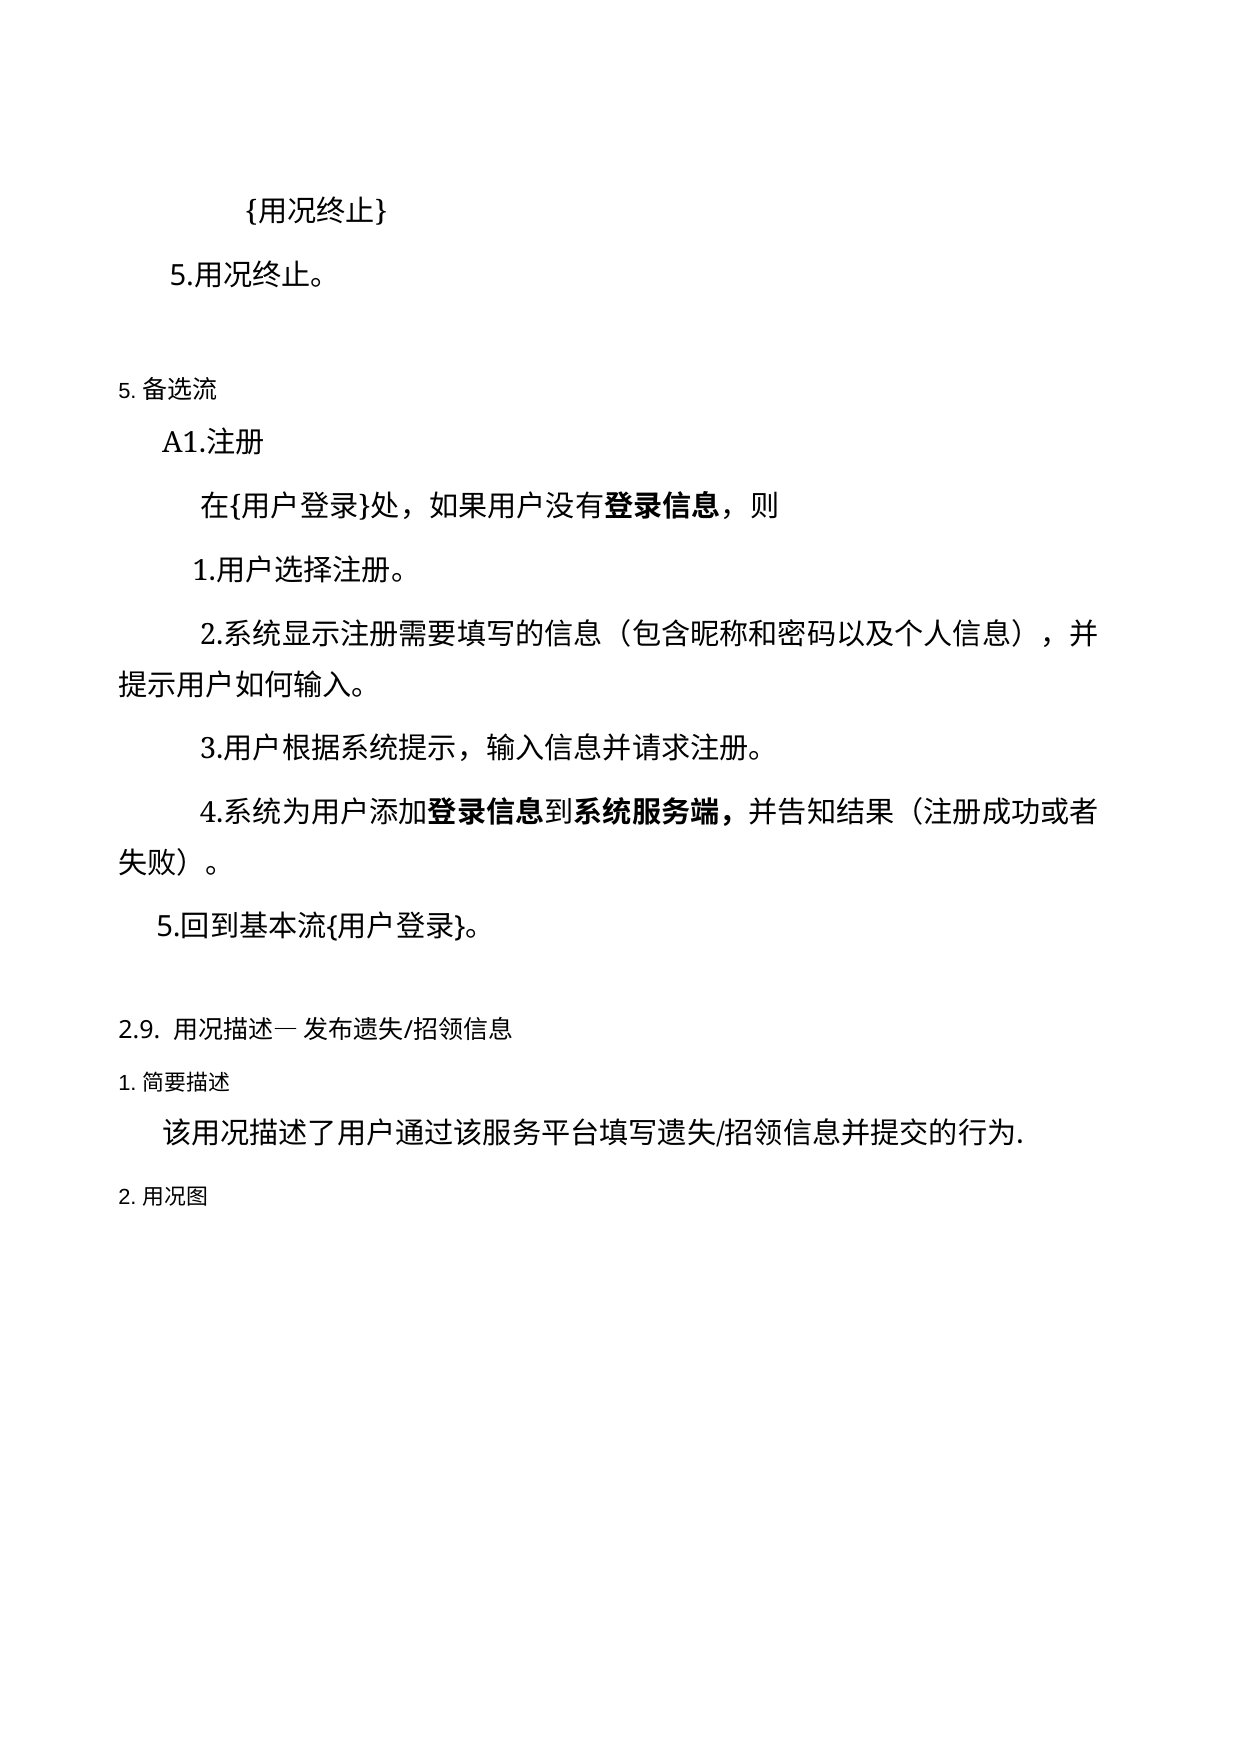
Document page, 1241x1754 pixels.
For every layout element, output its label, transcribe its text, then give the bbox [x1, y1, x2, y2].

text 在{用户登录}处，如果用户没有登录信息，则 [118, 483, 1122, 525]
subtitle 备选流 [118, 369, 1122, 405]
subtitle 用况描述— 发布遗失/招领信息 [118, 1010, 1122, 1046]
text 该用况描述了用户通过该服务平台填写遗失/招领信息并提交的行为. [118, 1109, 1122, 1152]
text 5.回到基本流{用户登录}。 [118, 903, 1122, 945]
subtitle 简要描述 [118, 1065, 1122, 1097]
text 1.用户选择注册。 [118, 546, 1122, 589]
text A1.注册 [118, 419, 1122, 461]
subtitle 用况图 [118, 1179, 1122, 1210]
text {用况终止} [118, 188, 1122, 230]
text 5.用况终止。 [118, 251, 1122, 294]
text 2.系统显示注册需要填写的信息（包含昵称和密码以及个人信息），并提示用户如何输入。 [118, 610, 1122, 703]
text 3.用户根据系统提示，输入信息并请求注册。 [118, 725, 1122, 767]
text 4.系统为用户添加登录信息到系统服务端，并告知结果（注册成功或者失败）。 [118, 788, 1122, 882]
